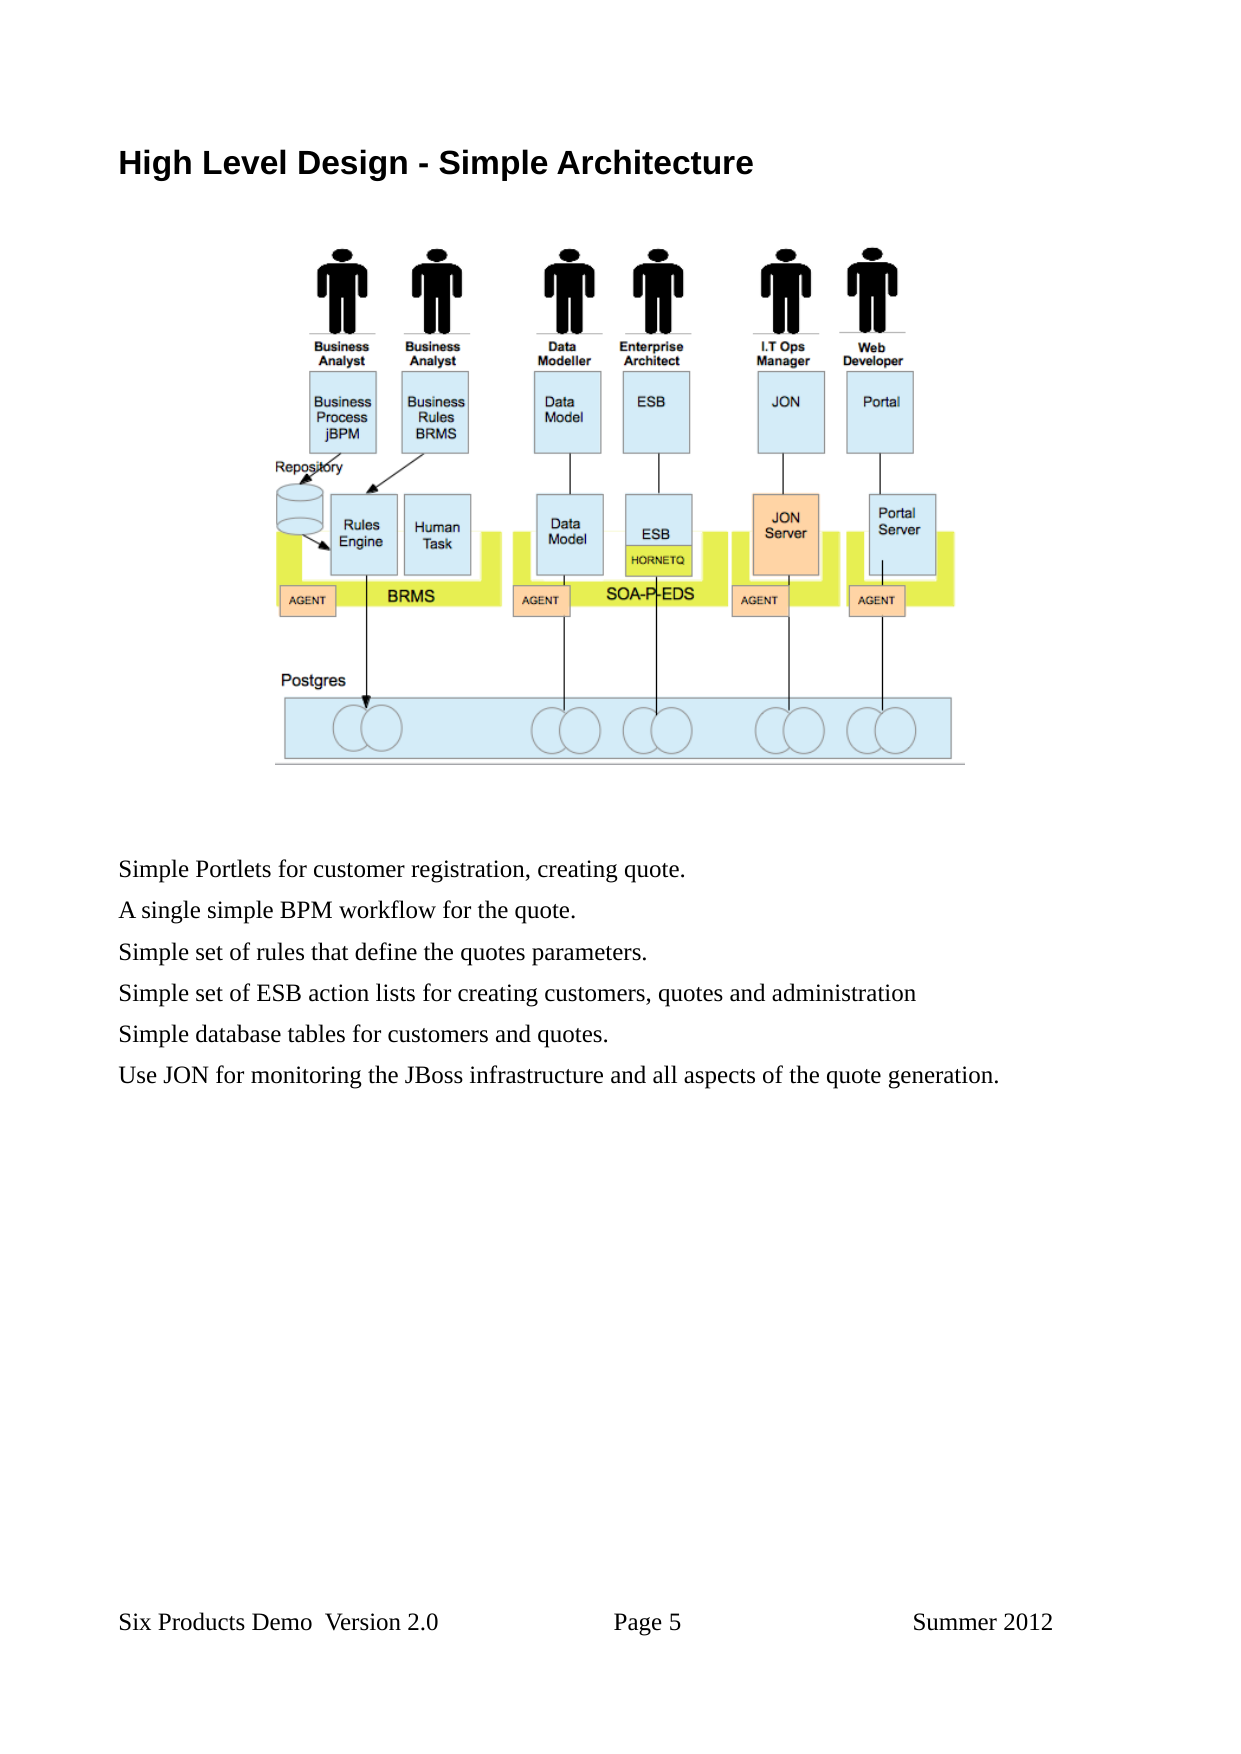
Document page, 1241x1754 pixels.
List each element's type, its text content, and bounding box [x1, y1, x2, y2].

picture [275, 235, 965, 765]
text Simple set of rules that define the quotes parameters. [118, 937, 1122, 966]
subtitle High Level Design - Simple Architecture [118, 143, 1122, 182]
text Simple Portlets for customer registration, creating quote. [118, 854, 1122, 883]
text Simple set of ESB action lists for creating customers, quotes and administration [118, 978, 1122, 1007]
text A single simple BPM workflow for the quote. [118, 896, 1122, 924]
text Use JON for monitoring the JBoss infrastructure and all aspects of the quote generation. [118, 1061, 1122, 1089]
text Simple database tables for customers and quotes. [118, 1019, 1122, 1048]
